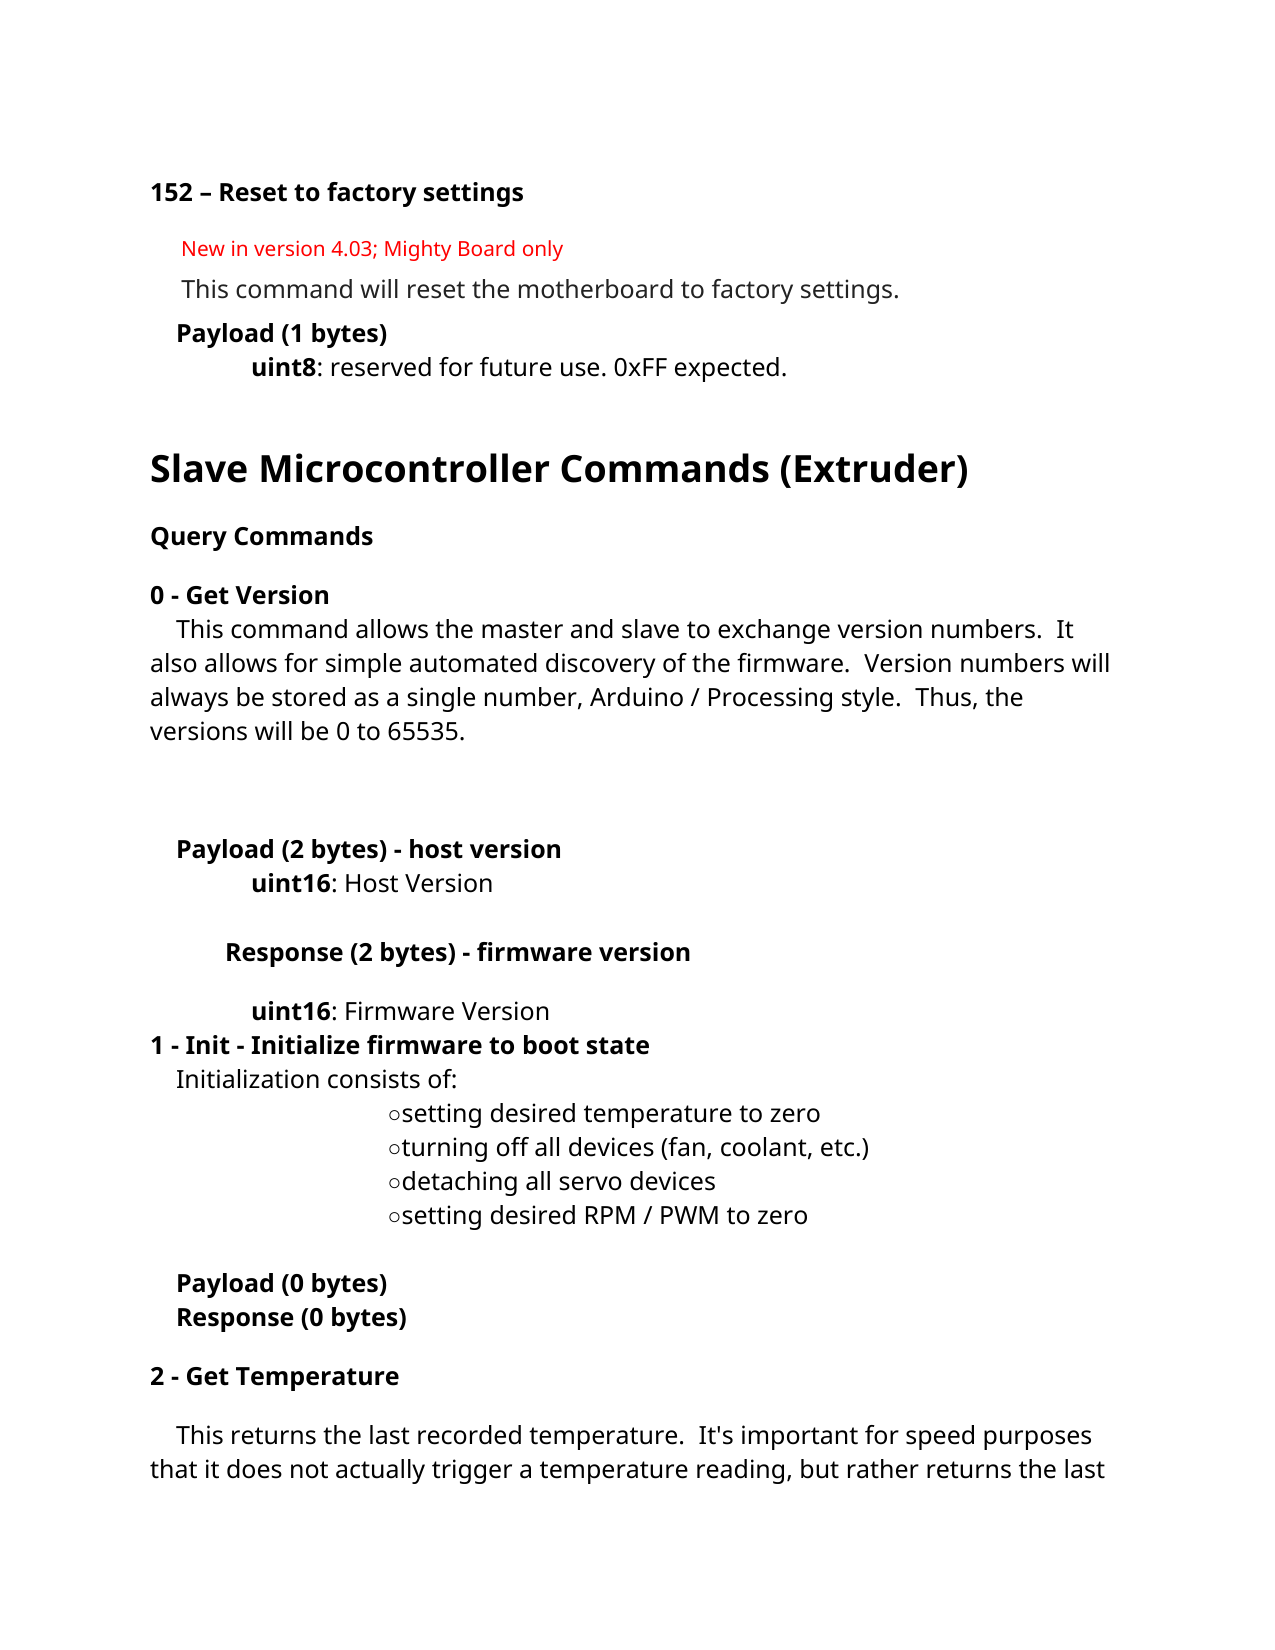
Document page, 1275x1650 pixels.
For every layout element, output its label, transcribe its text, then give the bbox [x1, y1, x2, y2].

subtitle 2 - Get Temperature [150, 1359, 1125, 1393]
list turning off all devices (fan, coolant, etc.) [275, 1129, 1125, 1163]
text This command allows the master and slave to exchange version numbers. It also allows for simple automated discovery of the firmware. Version numbers will always be stored as a single number, Arduino / Processing style. Thus, the versions will be 0 to 65535. [150, 612, 1125, 748]
subtitle 1 - Init - Initialize firmware to boot state [150, 1027, 1125, 1061]
text This returns the last recorded temperature. It's important for speed purposes that it does not actually trigger a temperature reading, but rather returns the last [150, 1418, 1125, 1486]
text Payload (0 bytes) [150, 1266, 1125, 1300]
list setting desired temperature to zero [275, 1095, 1125, 1129]
text Payload (2 bytes) - host version [150, 832, 1125, 866]
text Response (0 bytes) [150, 1300, 1125, 1334]
subtitle Query Commands [150, 518, 1125, 553]
text uint16: Firmware Version [150, 993, 1125, 1027]
list detaching all servo devices [275, 1163, 1125, 1198]
subtitle Slave Microcontroller Commands (Extruder) [150, 442, 1125, 493]
text Initialization consists of: [150, 1061, 1125, 1095]
text New in version 4.03; Mighty Board only [159, 234, 1116, 262]
text This command will reset the motherboard to factory settings. [159, 272, 1116, 306]
text Response (2 bytes) - firmware version [150, 934, 1125, 968]
text Payload (1 bytes) [150, 315, 1125, 349]
text uint16: Host Version [150, 866, 1125, 900]
subtitle 152 – Reset to factory settings [150, 175, 1125, 209]
text uint8: reserved for future use. 0xFF expected. [150, 349, 1125, 383]
list setting desired RPM / PWM to zero [275, 1198, 1125, 1232]
subtitle 0 - Get Version [150, 578, 1125, 612]
